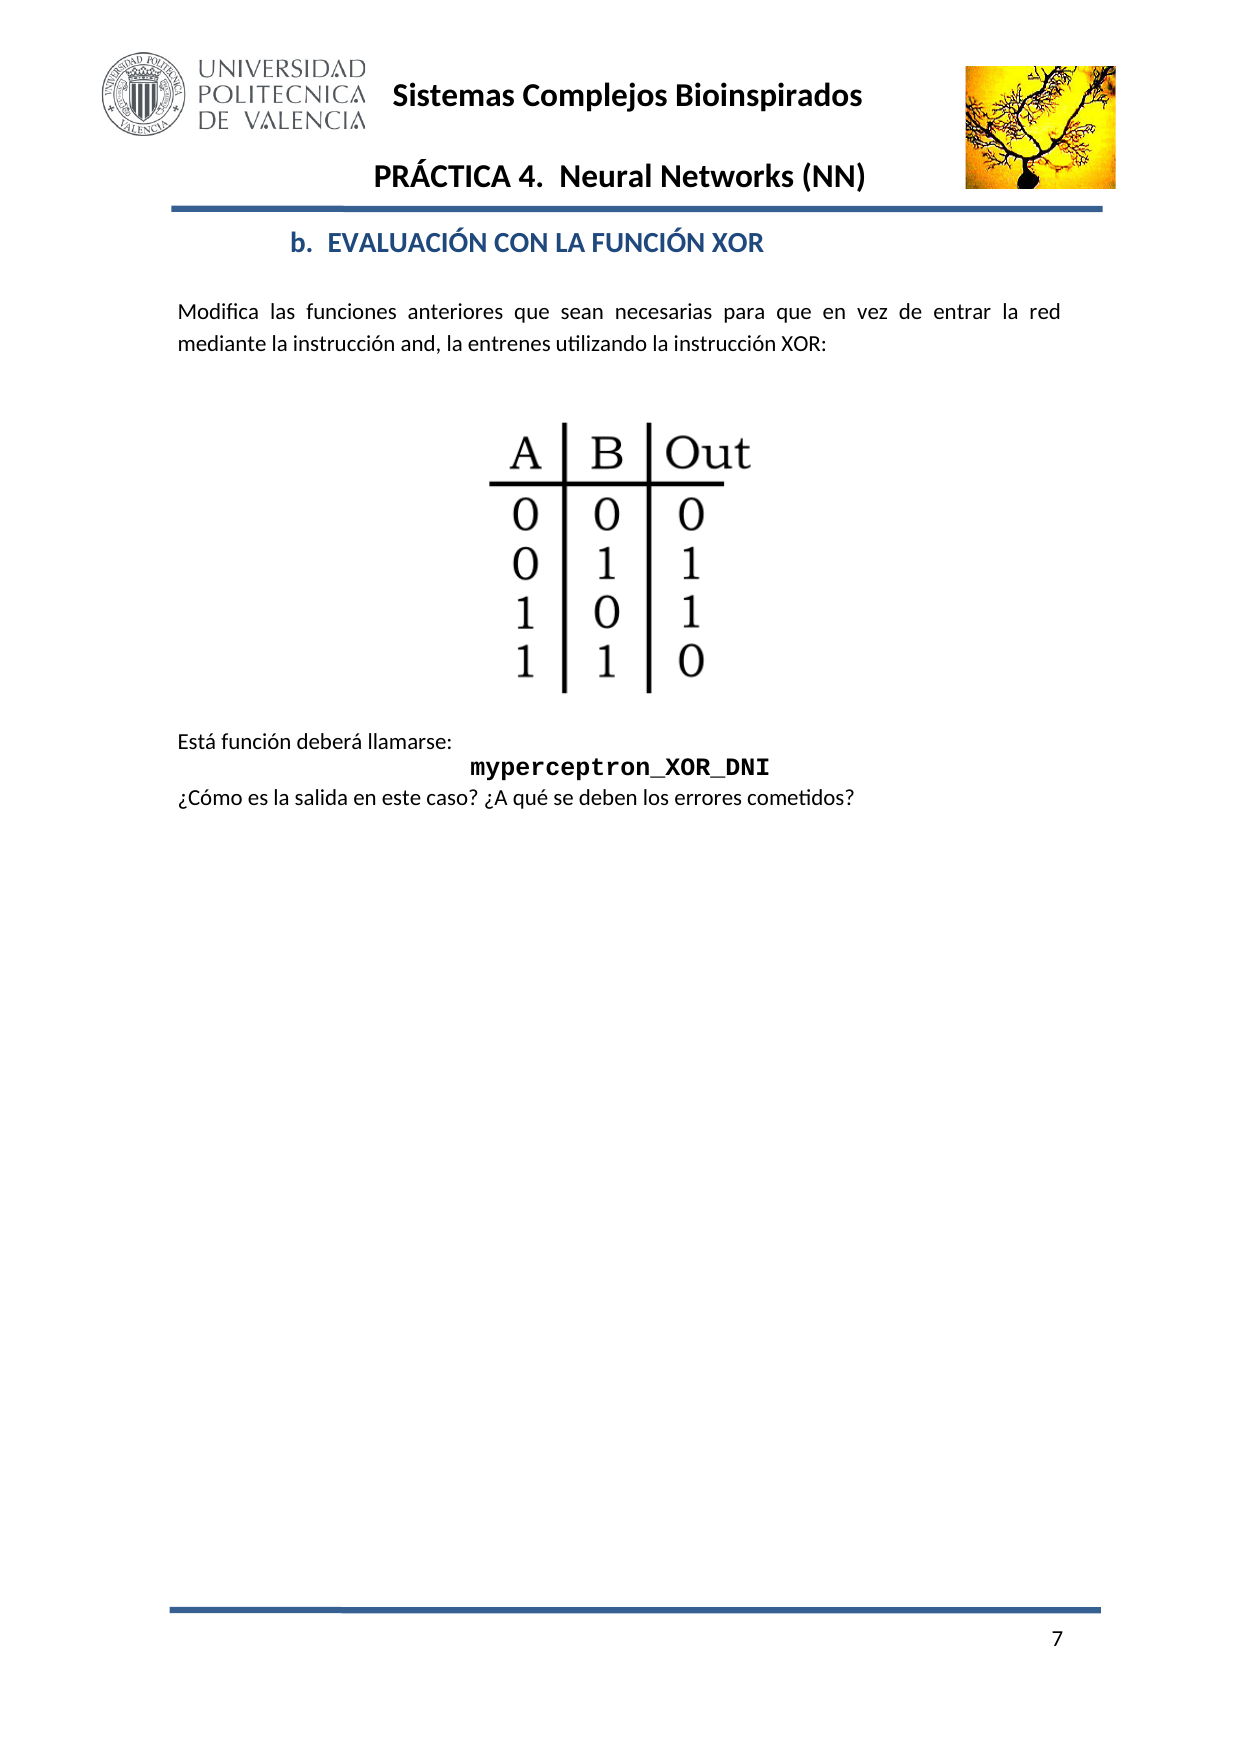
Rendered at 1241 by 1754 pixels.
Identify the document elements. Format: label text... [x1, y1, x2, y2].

picture [453, 393, 787, 723]
list EVALUACIÓN CON LA FUNCIÓN XOR [290, 224, 1063, 259]
text myperceptron_XOR_DNI [177, 755, 1063, 783]
picture [965, 66, 1116, 189]
text Está función deberá llamarse: [177, 727, 1063, 755]
text Modifica las funciones anteriores que sean necesarias para que en vez de entrar la red mediante la instrucción and, la entrenes utilizando la instrucción XOR: [177, 297, 1063, 357]
picture [101, 52, 366, 136]
text ¿Cómo es la salida en este caso? ¿A qué se deben los errores cometidos? [177, 783, 1063, 811]
